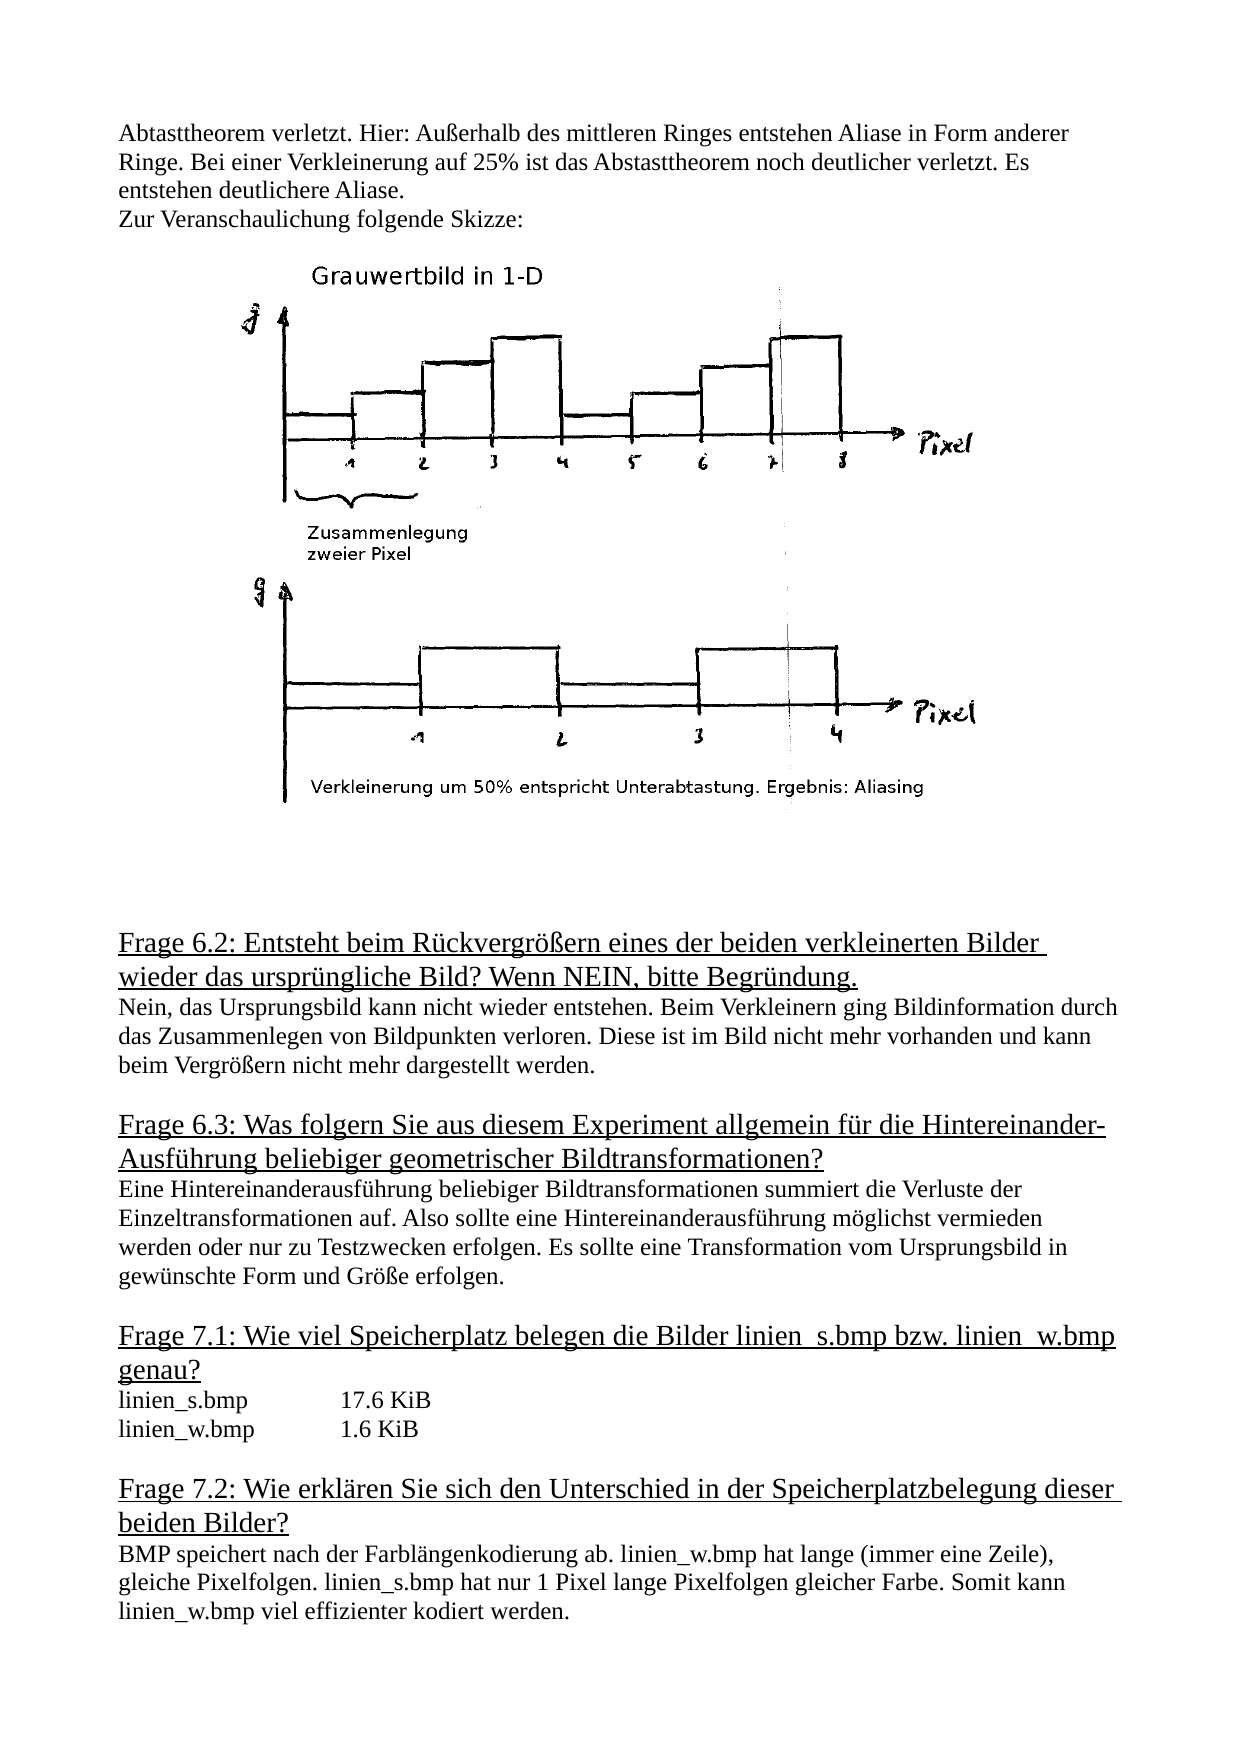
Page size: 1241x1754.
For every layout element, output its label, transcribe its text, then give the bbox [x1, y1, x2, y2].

text Frage 7.2: Wie erklären Sie sich den Unterschied in der Speicherplatzbelegung dieser [118, 1472, 1122, 1501]
text Eine Hintereinanderausführung beliebiger Bildtransformationen summiert die Verluste der Einzeltransformationen auf. Also sollte eine Hintereinanderausführung möglichst vermieden werden oder nur zu Testzwecken erfolgen. Es sollte eine Transformation vom Ursprungsbild in gewünschte Form und Größe erfolgen. [118, 1174, 1122, 1289]
text Frage 7.1: Wie viel Speicherplatz belegen die Bilder linien_s.bmp bzw. linien_w.bmp genau? [118, 1318, 1122, 1385]
text linien_w.bmp 1.6 KiB [118, 1414, 1122, 1443]
text Abtasttheorem verletzt. Hier: Außerhalb des mittleren Ringes entstehen Aliase in Form anderer Ringe. Bei einer Verkleinerung auf 25% ist das Abstasttheorem noch deutlicher verletzt. Es entstehen deutlichere Aliase. [118, 118, 1122, 204]
text Frage 6.3: Was folgern Sie aus diesem Experiment allgemein für die Hintereinander-Ausführung beliebiger geometrischer Bildtransformationen? [118, 1107, 1122, 1174]
text Zur Veranschaulichung folgende Skizze: [118, 204, 1122, 233]
text BMP speichert nach der Farblängenkodierung ab. linien_w.bmp hat lange (immer eine Zeile), gleiche Pixelfolgen. linien_s.bmp hat nur 1 Pixel lange Pixelfolgen gleicher Farbe. Somit kann linien_w.bmp viel effizienter kodiert werden. [118, 1539, 1122, 1625]
text Nein, das Ursprungsbild kann nicht wieder entstehen. Beim Verkleinern ging Bildinformation durch das Zusammenlegen von Bildpunkten verloren. Diese ist im Bild nicht mehr vorhanden und kann beim Vergrößern nicht mehr dargestellt werden. [118, 992, 1122, 1079]
picture [198, 233, 1042, 897]
text linien_s.bmp 17.6 KiB [118, 1385, 1122, 1414]
text Frage 6.2: Entsteht beim Rückvergrößern eines der beiden verkleinerten Bilder wieder das ursprüngliche Bild? Wenn NEIN, bitte Begründung. [118, 925, 1122, 992]
text beiden Bilder? [118, 1502, 1122, 1539]
